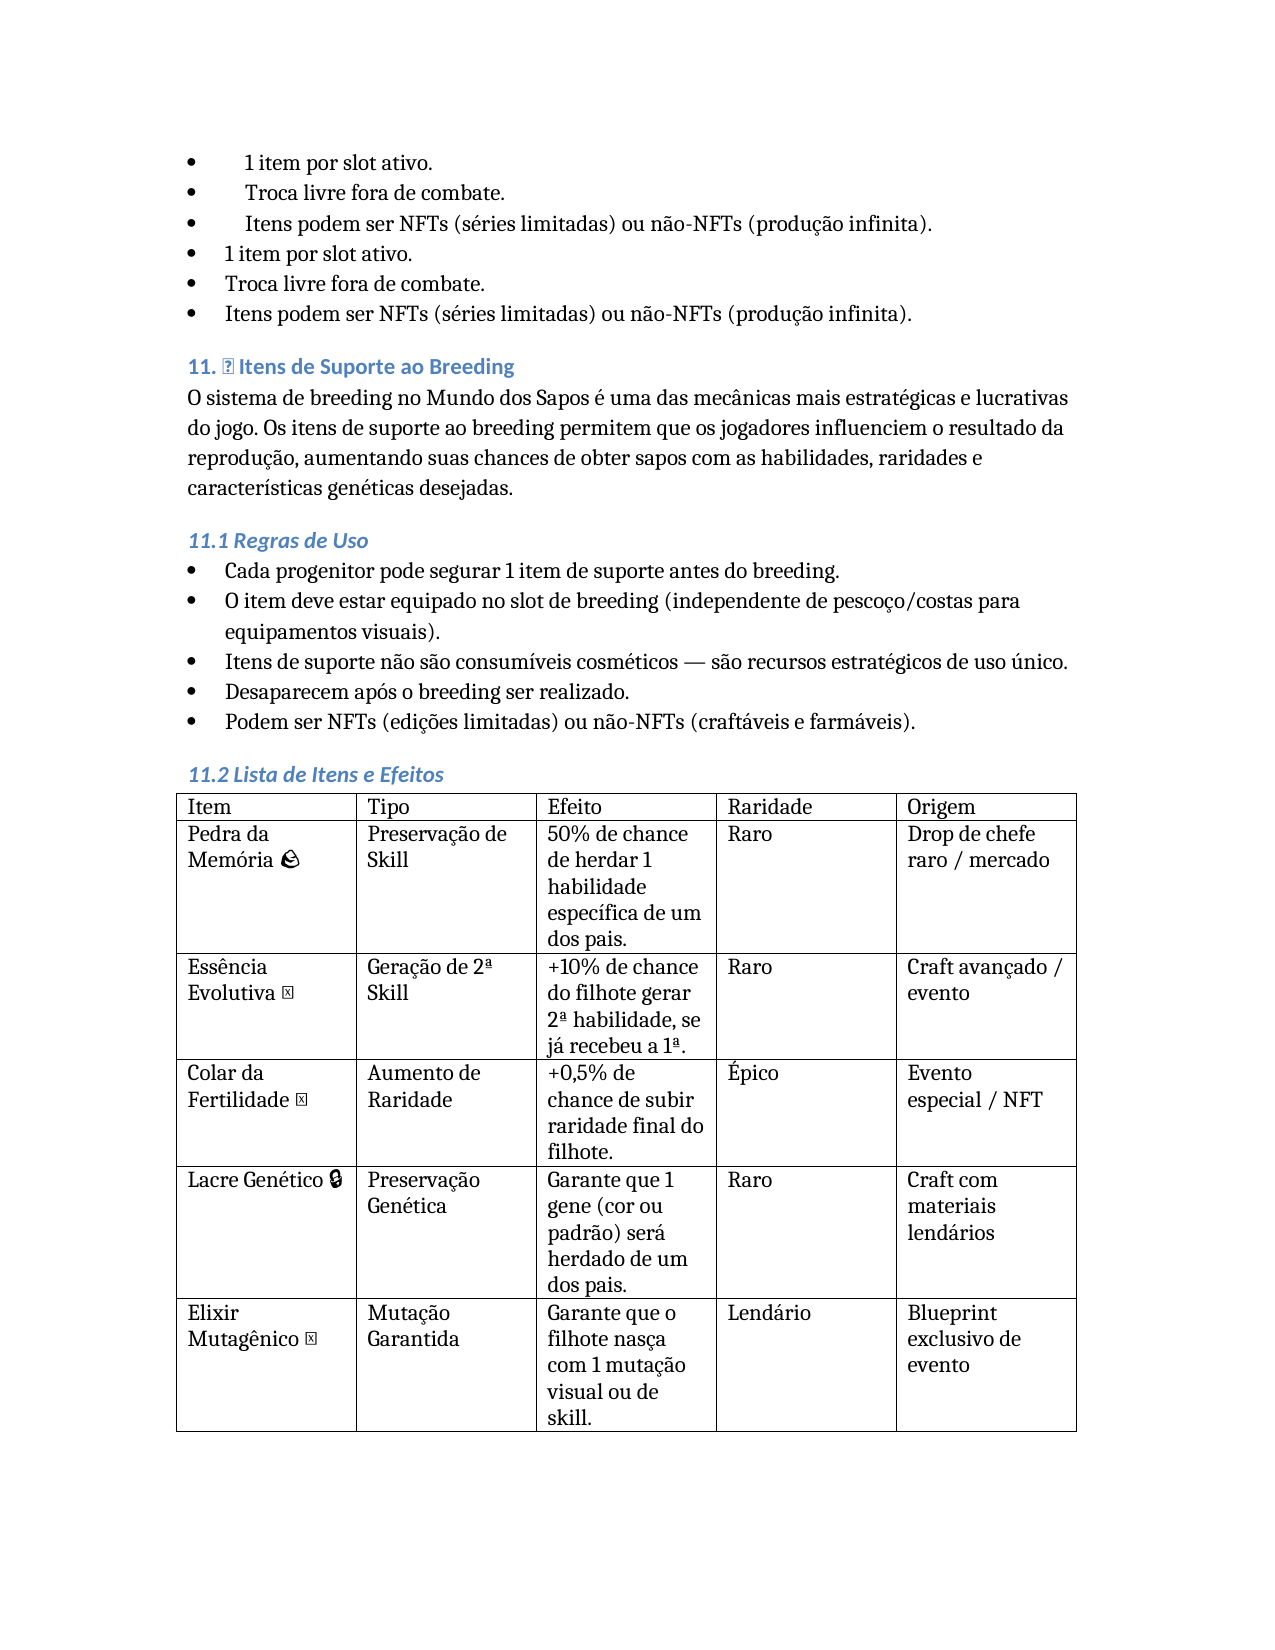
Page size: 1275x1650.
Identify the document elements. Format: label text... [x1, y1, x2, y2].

list O item deve estar equipado no slot de breeding (independente de pescoço/costas para equipamentos visuais). [187, 588, 1087, 645]
list Itens podem ser NFTs (séries limitadas) ou não‑NFTs (produção infinita). [187, 210, 1087, 237]
table_cell Garante que 1 gene (cor ou padrão) será herdado de um dos pais. [537, 1167, 716, 1298]
table_cell Blueprint exclusivo de evento [897, 1299, 1076, 1431]
subtitle 11.2 Lista de Itens e Efeitos [187, 760, 1087, 788]
table_cell 50% de chance de herdar 1 habilidade específica de um dos pais. [537, 821, 716, 953]
table_cell Elixir Mutagênico 🧪 [177, 1299, 356, 1431]
list 1 item por slot ativo. [187, 241, 1087, 267]
table_cell Pedra da Memória 🪨 [177, 821, 356, 953]
list Cada progenitor pode segurar 1 item de suporte antes do breeding. [187, 558, 1087, 584]
table_cell Craft avançado / evento [897, 954, 1076, 1059]
table_cell Preservação Genética [357, 1167, 536, 1298]
list Troca livre fora de combate. [187, 180, 1087, 207]
table_cell Raro [717, 821, 896, 953]
table_cell Aumento de Raridade [357, 1060, 536, 1166]
table_cell Drop de chefe raro / mercado [897, 821, 1076, 953]
table_header Origem [897, 794, 1076, 820]
table_cell +0,5% de chance de subir raridade final do filhote. [537, 1060, 716, 1166]
table_cell Épico [717, 1060, 896, 1166]
table_cell Lacre Genético 🔒 [177, 1167, 356, 1298]
text O sistema de breeding no Mundo dos Sapos é uma das mecânicas mais estratégicas e lucrativas do jogo. Os itens de suporte ao breeding permitem que os jogadores influenciem o resultado da reprodução, aumentando suas chances de obter sapos com as habilidades, raridades e características genéticas desejadas. [187, 384, 1087, 501]
table_header Tipo [357, 794, 536, 820]
table_cell Mutação Garantida [357, 1299, 536, 1431]
table_cell Craft com materiais lendários [897, 1167, 1076, 1298]
table_cell Evento especial / NFT [897, 1060, 1076, 1166]
table_cell Colar da Fertilidade 📿 [177, 1060, 356, 1166]
table_cell Raro [717, 1167, 896, 1298]
subtitle 11. 🧩 Itens de Suporte ao Breeding [187, 352, 1087, 380]
table_header Item [177, 794, 356, 820]
list Troca livre fora de combate. [187, 271, 1087, 297]
list Podem ser NFTs (edições limitadas) ou não‑NFTs (craftáveis e farmáveis). [187, 709, 1087, 736]
table_cell Garante que o filhote nasça com 1 mutação visual ou de skill. [537, 1299, 716, 1431]
subtitle 11.1 Regras de Uso [187, 526, 1087, 554]
table_header Efeito [537, 794, 716, 820]
table_cell Geração de 2ª Skill [357, 954, 536, 1059]
table_cell Lendário [717, 1299, 896, 1431]
list Itens de suporte não são consumíveis cosméticos — são recursos estratégicos de uso único. [187, 649, 1087, 675]
list Desaparecem após o breeding ser realizado. [187, 679, 1087, 705]
list Itens podem ser NFTs (séries limitadas) ou não‑NFTs (produção infinita). [187, 301, 1087, 327]
list 1 item por slot ativo. [187, 150, 1087, 176]
table_header Raridade [717, 794, 896, 820]
table_cell Preservação de Skill [357, 821, 536, 953]
table_cell Essência Evolutiva ✨ [177, 954, 356, 1059]
table_cell Raro [717, 954, 896, 1059]
table_cell +10% de chance do filhote gerar 2ª habilidade, se já recebeu a 1ª. [537, 954, 716, 1059]
